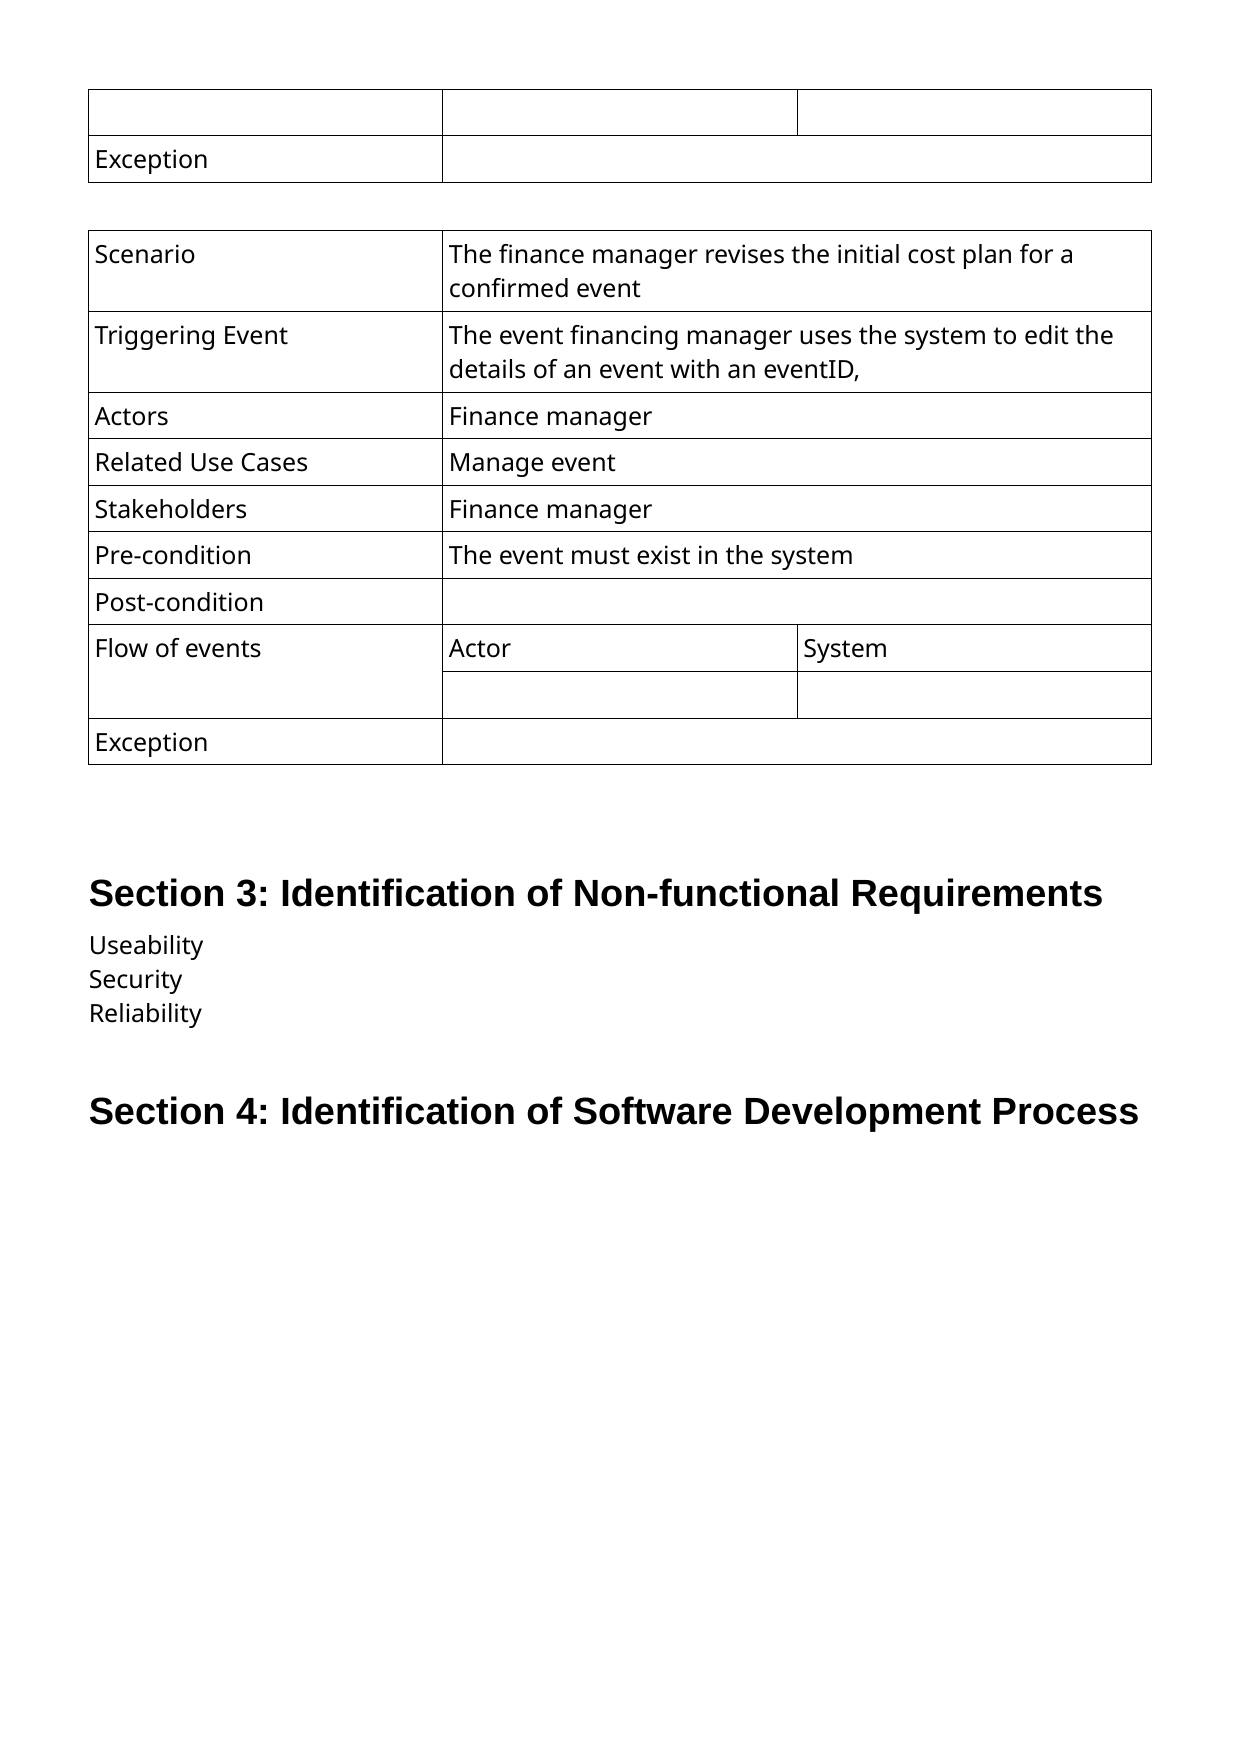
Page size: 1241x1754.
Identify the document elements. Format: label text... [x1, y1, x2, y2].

table_cell Actors [89, 393, 442, 438]
table_cell [89, 90, 442, 135]
table_cell [798, 90, 1151, 135]
table_cell Exception [89, 719, 442, 764]
table_cell Flow of events [89, 625, 442, 717]
table_cell Exception [89, 136, 442, 182]
table_cell System [798, 625, 1151, 671]
table_header The finance manager revises the initial cost plan for a confirmed event [443, 231, 1151, 311]
table_cell [443, 719, 1151, 764]
text Useability [88, 927, 1152, 961]
table_cell Actor [443, 625, 797, 671]
text Security [88, 961, 1152, 996]
table_cell Finance manager [443, 486, 1151, 531]
table_cell [443, 579, 1151, 624]
table_cell [443, 672, 797, 717]
table_cell Manage event [443, 439, 1151, 485]
text Reliability [88, 996, 1152, 1029]
table_cell Post-condition [89, 579, 442, 624]
table_cell Pre-condition [89, 532, 442, 578]
table_header Scenario [89, 231, 442, 311]
table_cell The event must exist in the system [443, 532, 1151, 578]
table_cell [443, 90, 797, 135]
subtitle Section 3: Identification of Non-functional Requirements [88, 871, 1152, 915]
subtitle Section 4: Identification of Software Development Process [88, 1089, 1152, 1132]
table_cell Finance manager [443, 393, 1151, 438]
table_cell [443, 136, 1151, 182]
table_cell Related Use Cases [89, 439, 442, 485]
table_cell Triggering Event [89, 312, 442, 392]
table_cell The event financing manager uses the system to edit the details of an event with an eventID, [443, 312, 1151, 392]
table_cell Stakeholders [89, 486, 442, 531]
table_cell [798, 672, 1151, 717]
